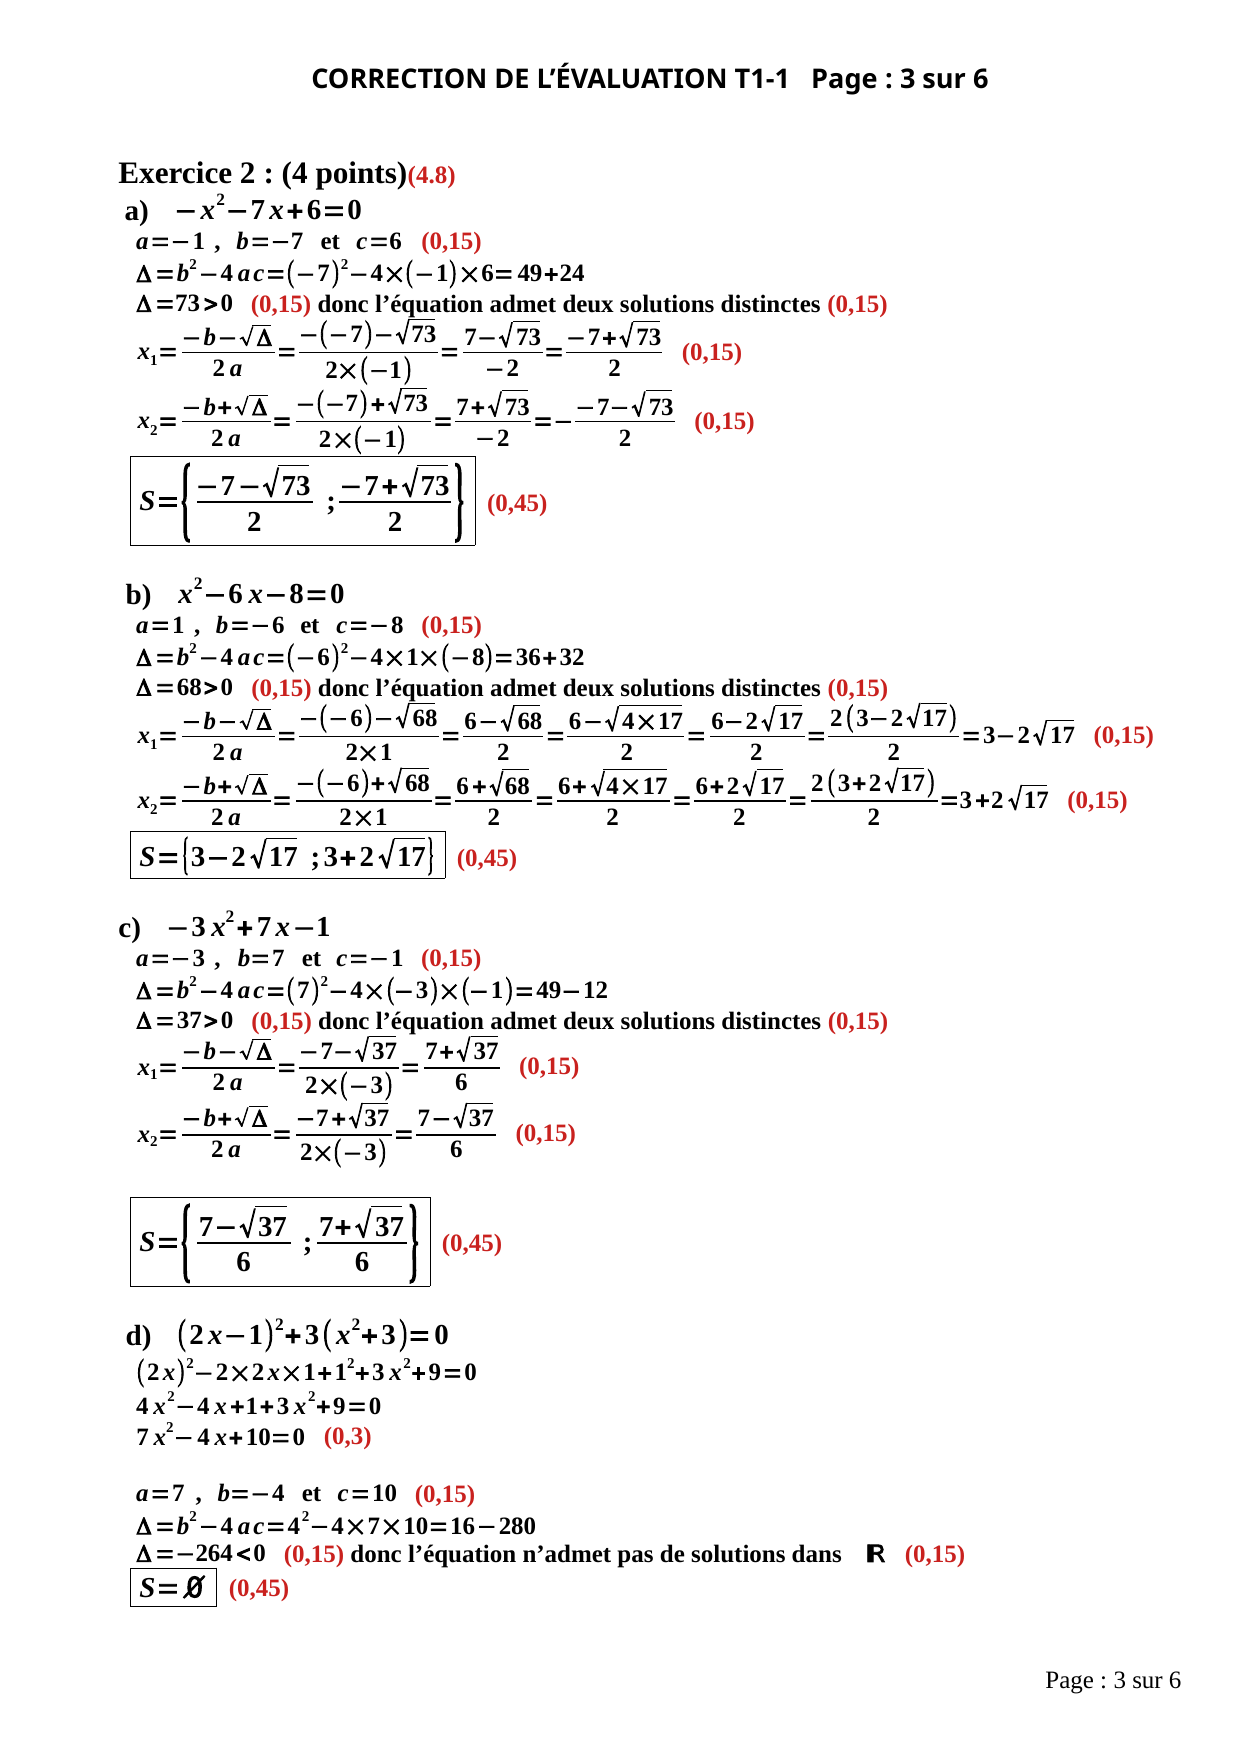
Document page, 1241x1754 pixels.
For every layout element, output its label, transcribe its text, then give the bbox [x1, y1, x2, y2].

text (0,3) [118, 1419, 1181, 1450]
text a) [118, 190, 1181, 226]
text Exercice 2 : (4 points)(4.8) [118, 154, 1181, 190]
text (0,15) [118, 1479, 1181, 1507]
text (0,45) [118, 456, 130, 545]
text (0,45) [118, 1197, 130, 1286]
text (0,45) [118, 831, 130, 878]
text (0,45) [131, 1198, 430, 1286]
text (0,15) donc l’équation n’admet pas de solutions dans (0,15) [118, 1539, 1181, 1567]
text (0,45) [131, 832, 445, 878]
text (0,15) [118, 701, 1181, 766]
text (0,15) [118, 1034, 1181, 1101]
text (0,45) [446, 831, 1181, 878]
text (0,15) donc l’équation admet deux solutions distinctes (0,15) [118, 289, 1181, 317]
text (0,15) [118, 610, 1181, 639]
text (0,15) [118, 317, 1181, 387]
text c) [118, 907, 1181, 943]
text (0,15) [118, 226, 1181, 255]
text (0,45) [217, 1567, 1181, 1606]
text (0,15) donc l’équation admet deux solutions distinctes (0,15) [118, 1006, 1181, 1034]
text (0,45) [431, 1197, 1181, 1286]
text (0,15) donc l’équation admet deux solutions distinctes (0,15) [118, 673, 1181, 701]
text (0,45) [118, 1567, 216, 1606]
text (0,15) [118, 387, 1181, 456]
text d) [118, 1315, 1181, 1354]
text (0,15) [118, 943, 1181, 972]
text (0,45) [131, 1569, 216, 1606]
text b) [118, 574, 1181, 610]
text (0,15) [118, 1101, 1181, 1168]
text (0,45) [476, 456, 1181, 545]
text (0,15) [118, 766, 1181, 831]
text (0,45) [131, 457, 475, 545]
